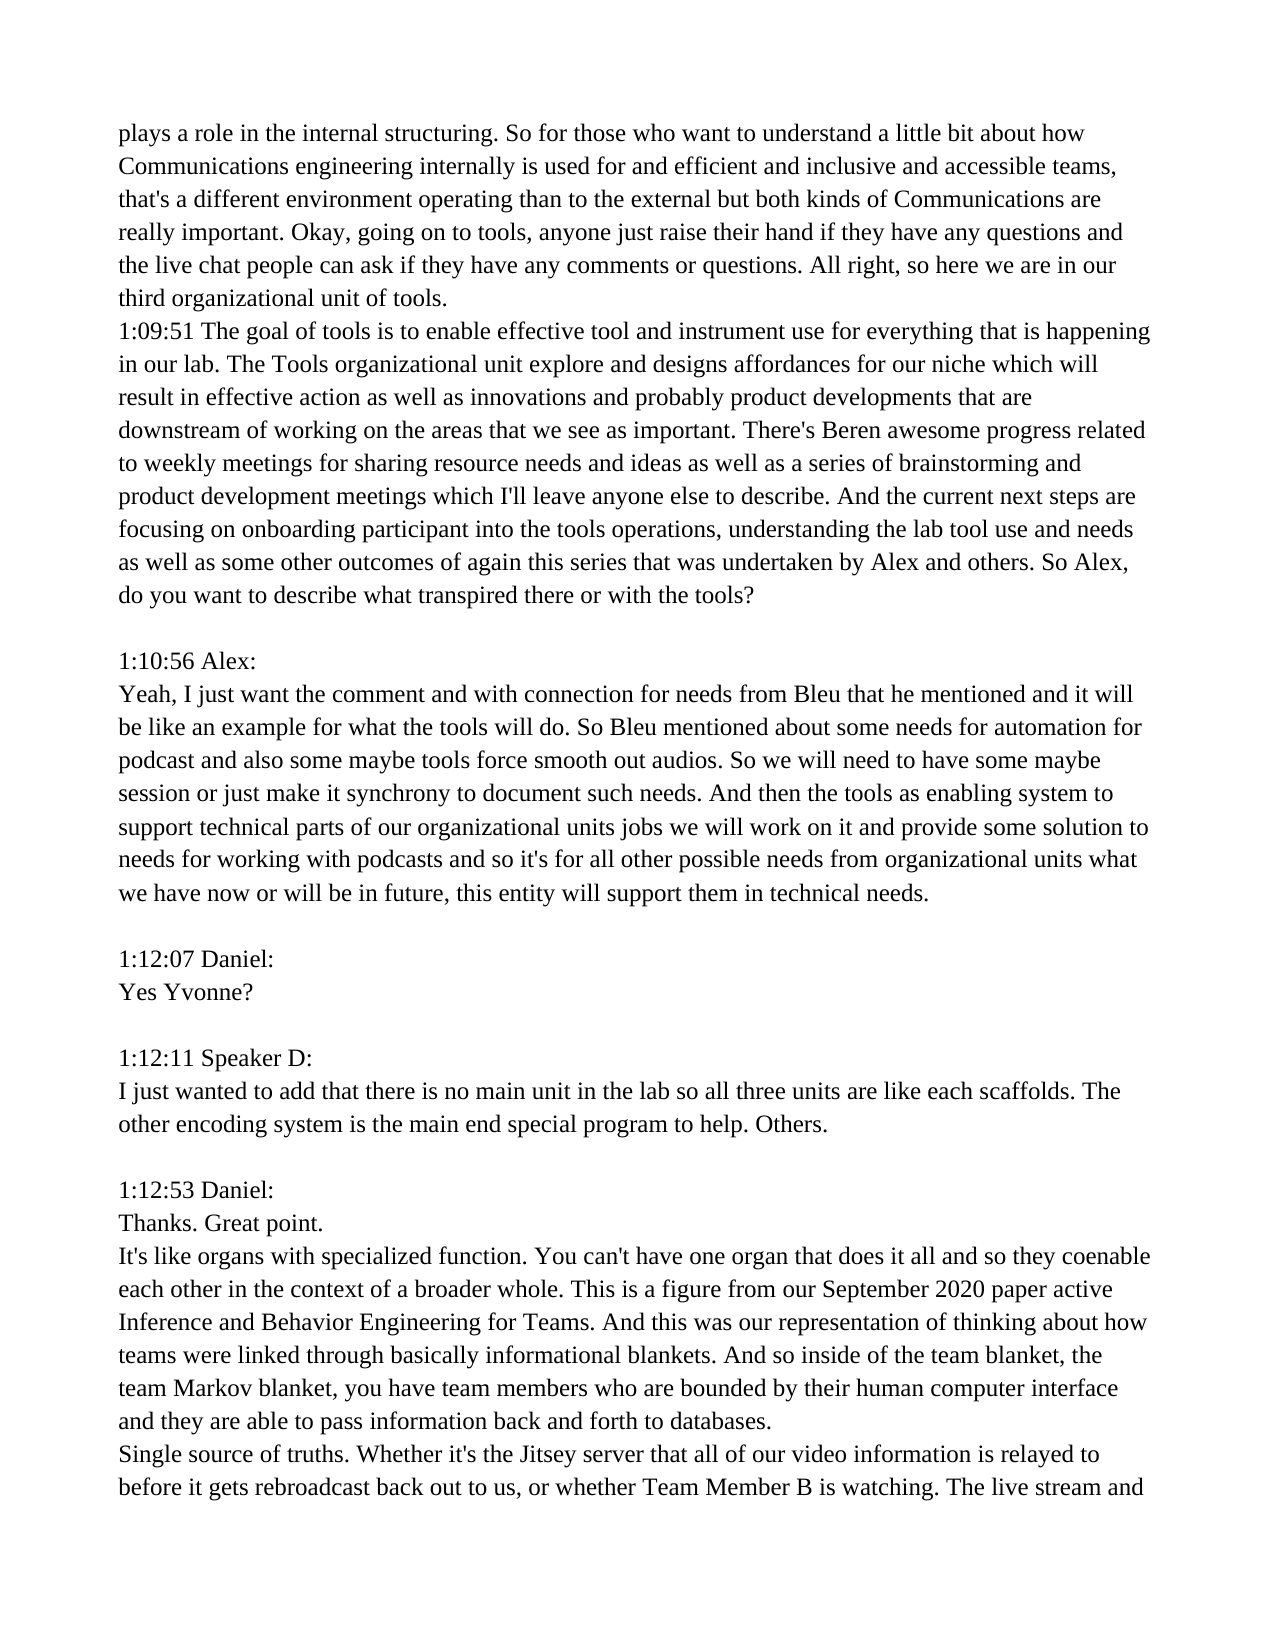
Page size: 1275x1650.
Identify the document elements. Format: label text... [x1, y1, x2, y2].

text 1:09:51 The goal of tools is to enable effective tool and instrument use for everything that is happening in our lab. The Tools organizational unit explore and designs affordances for our niche which will result in effective action as well as innovations and probably product developments that are downstream of working on the areas that we see as important. There's Beren awesome progress related to weekly meetings for sharing resource needs and ideas as well as a series of brainstorming and product development meetings which I'll leave anyone else to describe. And the current next steps are focusing on onboarding participant into the tools operations, understanding the lab tool use and needs as well as some other outcomes of again this series that was undertaken by Alex and others. So Alex, do you want to describe what transpired there or with the tools? [118, 316, 1157, 609]
text 1:12:07 Daniel: [118, 944, 1157, 972]
text Thanks. Great point. [118, 1208, 1157, 1237]
text 1:12:11 Speaker D: [118, 1043, 1157, 1071]
text Yes Yvonne? [118, 977, 1157, 1005]
text plays a role in the internal structuring. So for those who want to understand a little bit about how Communications engineering internally is used for and efficient and inclusive and accessible teams, that's a different environment operating than to the external but both kinds of Communications are really important. Okay, going on to tools, anyone just raise their hand if they have any questions and the live chat people can ask if they have any comments or questions. All right, so here we are in our third organizational unit of tools. [118, 118, 1157, 312]
text Single source of truths. Whether it's the Jitsey server that all of our video information is relayed to before it gets rebroadcast back out to us, or whether Team Member B is watching. The live stream and [118, 1439, 1157, 1501]
text I just wanted to add that there is no main unit in the lab so all three units are like each scaffolds. The other encoding system is the main end special program to help. Others. [118, 1076, 1157, 1137]
text 1:12:53 Daniel: [118, 1175, 1157, 1203]
text Yeah, I just want the comment and with connection for needs from Bleu that he mentioned and it will be like an example for what the tools will do. So Bleu mentioned about some needs for automation for podcast and also some maybe tools force smooth out audios. So we will need to have some maybe session or just make it synchrony to document such needs. And then the tools as enabling system to support technical parts of our organizational units jobs we will work on it and provide some solution to needs for working with podcasts and so it's for all other possible needs from organizational units what we have now or will be in future, this entity will support them in technical needs. [118, 679, 1157, 906]
text It's like organs with specialized function. You can't have one organ that does it all and so they coenable each other in the context of a broader whole. This is a figure from our September 2020 paper active Inference and Behavior Engineering for Teams. And this was our representation of thinking about how teams were linked through basically informational blankets. And so inside of the team blanket, the team Markov blanket, you have team members who are bounded by their human computer interface and they are able to pass information back and forth to databases. [118, 1241, 1157, 1435]
text 1:10:56 Alex: [118, 646, 1157, 675]
